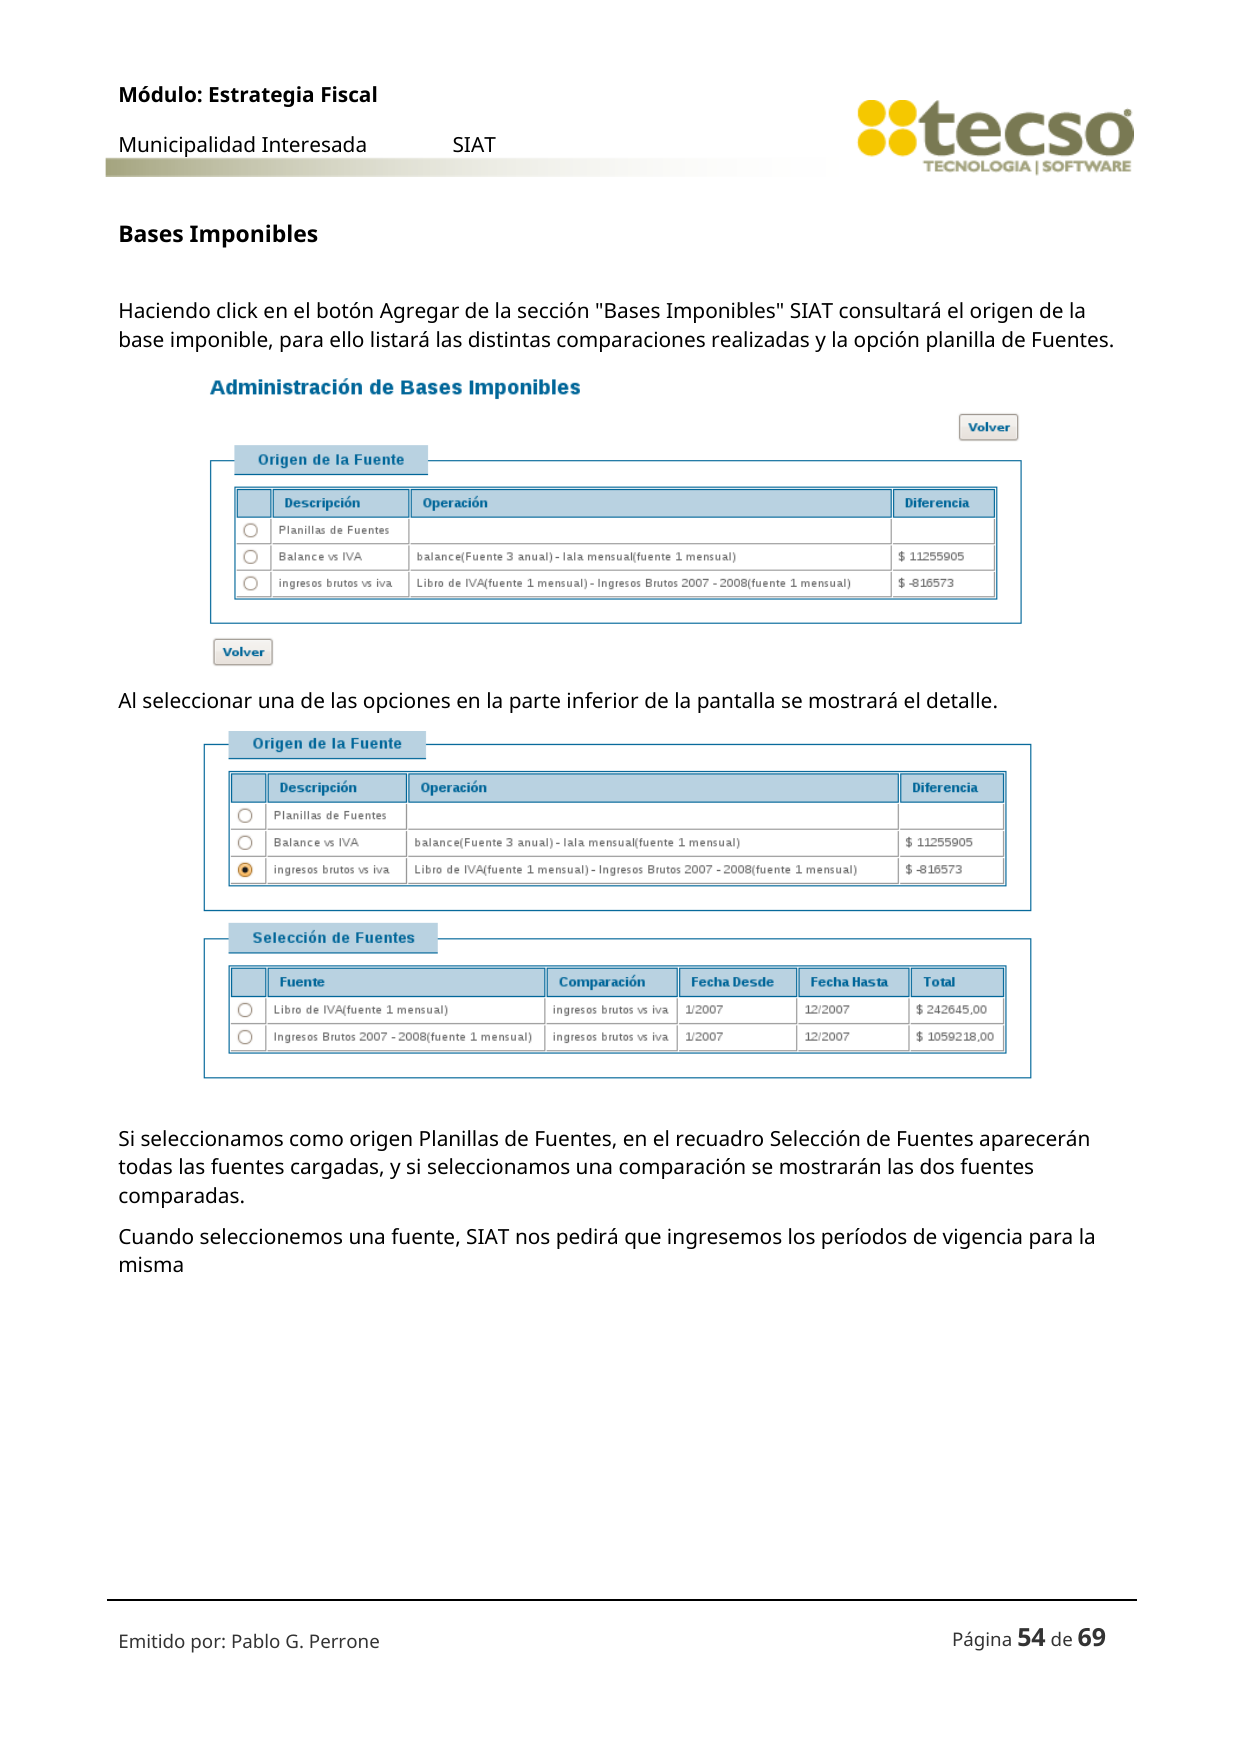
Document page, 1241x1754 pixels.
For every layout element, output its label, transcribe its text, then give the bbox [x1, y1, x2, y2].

text Si seleccionamos como origen Planillas de Fuentes, en el recuadro Selección de Fuentes aparecerán todas las fuentes cargadas, y si seleccionamos una comparación se mostrarán las dos fuentes comparadas. [118, 1124, 1122, 1209]
subtitle Bases Imponibles [118, 218, 1122, 249]
text Al seleccionar una de las opciones en la parte inferior de la pantalla se mostrará el detalle. [118, 366, 1122, 714]
text Haciendo click en el botón Agregar de la sección "Bases Imponibles" SIAT consultará el origen de la base imponible, para ello listará las distintas comparaciones realizadas y la opción planilla de Fuentes. [118, 296, 1122, 353]
picture [202, 376, 1038, 685]
text Cuando seleccionemos una fuente, SIAT nos pedirá que ingresemos los períodos de vigencia para la misma [118, 1222, 1122, 1279]
picture [105, 100, 1134, 177]
picture [192, 731, 1048, 1082]
